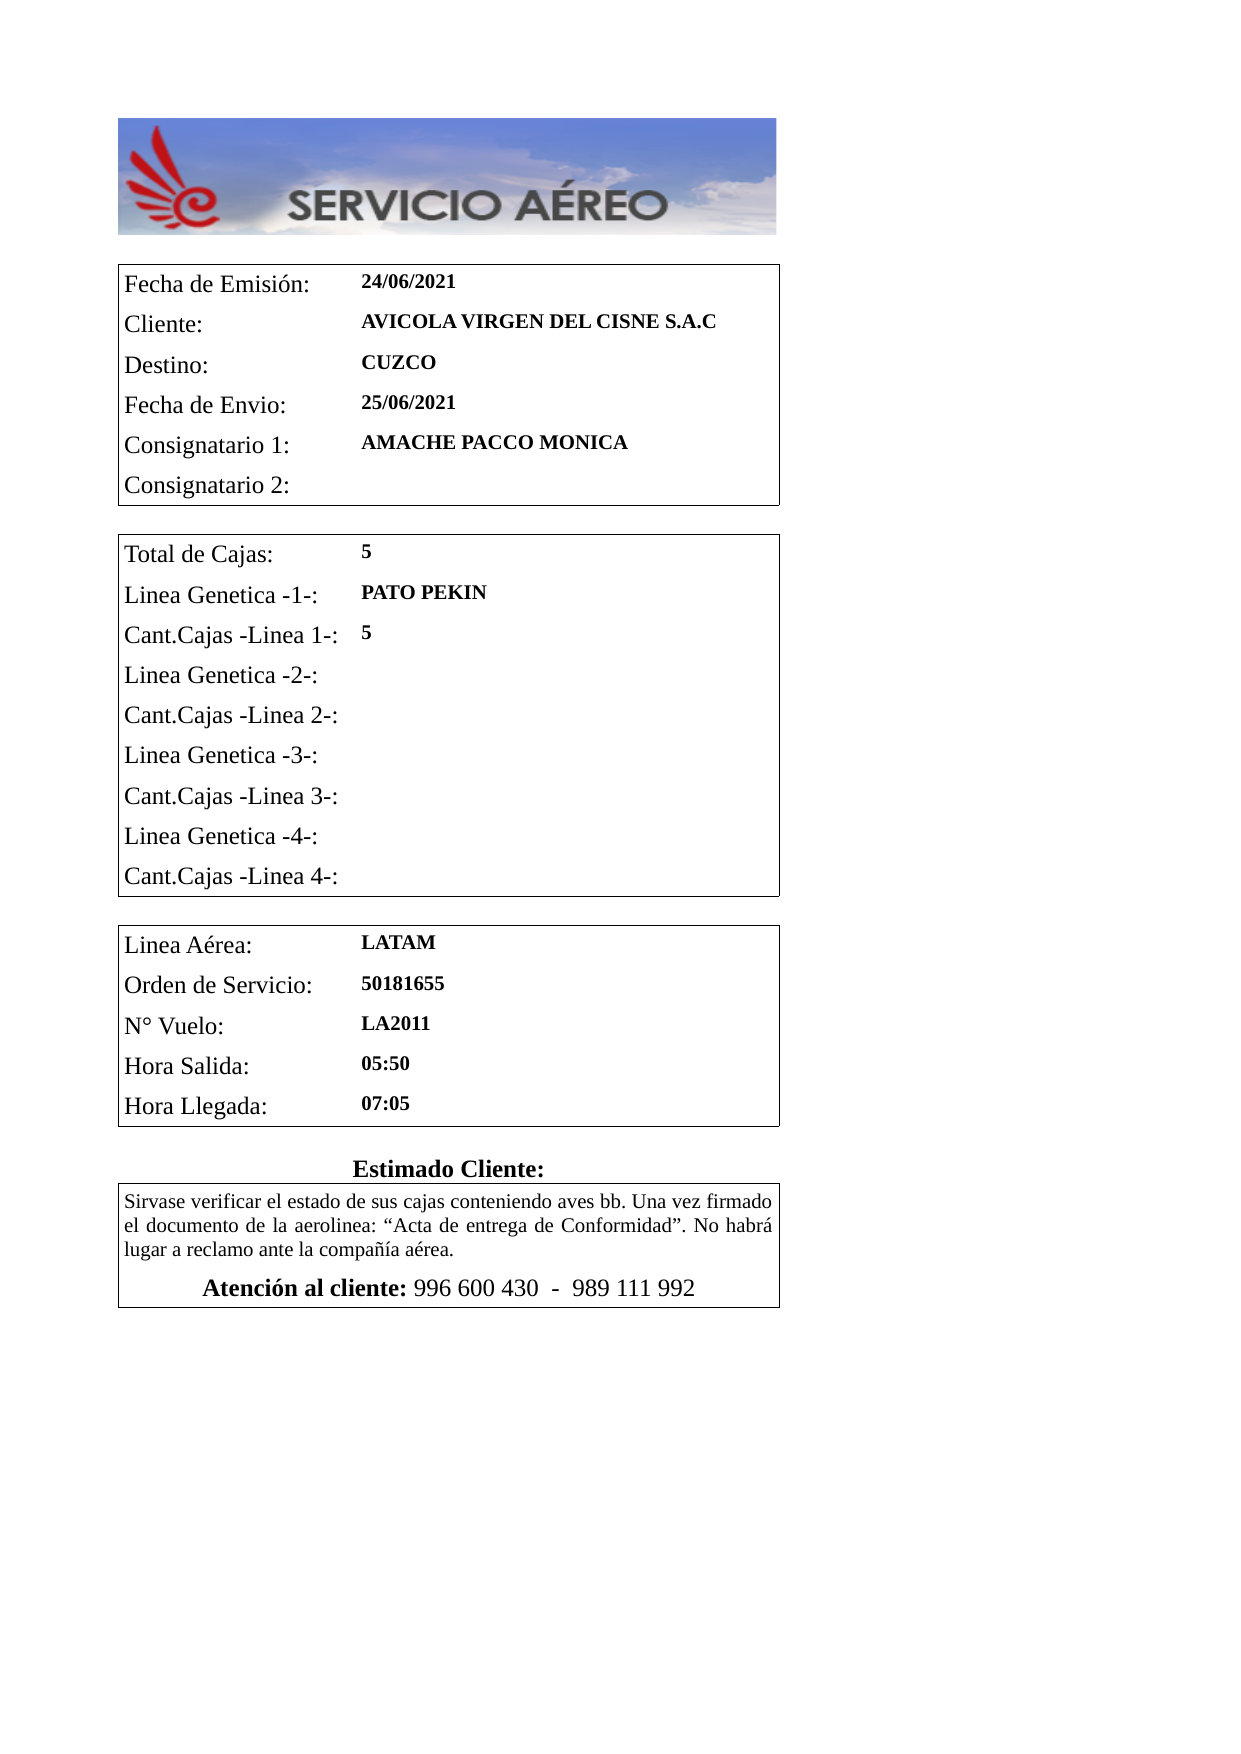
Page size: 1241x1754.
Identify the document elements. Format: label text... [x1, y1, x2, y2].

table_cell [356, 735, 779, 775]
table_cell Total de Cajas: [119, 535, 356, 574]
table_cell Linea Aérea: [119, 926, 356, 965]
table_cell CUZCO [356, 344, 779, 384]
table_cell Orden de Servicio: [119, 965, 356, 1005]
table_cell 25/06/2021 [356, 384, 779, 424]
table_cell Hora Salida: [119, 1045, 356, 1085]
table_cell Cant.Cajas -Linea 2-: [119, 695, 356, 735]
table_cell Linea Genetica -1-: [119, 574, 356, 614]
table_cell Fecha de Envio: [119, 384, 356, 424]
table_cell AVICOLA VIRGEN DEL CISNE S.A.C [356, 304, 779, 344]
table_cell Linea Genetica -3-: [119, 735, 356, 775]
table_cell PATO PEKIN [356, 574, 779, 614]
table_header Fecha de Emisión: [119, 265, 356, 304]
table_cell AMACHE PACCO MONICA [356, 424, 779, 464]
table_cell [356, 654, 779, 694]
table_cell [118, 506, 356, 534]
table_cell 07:05 [356, 1085, 779, 1126]
table_cell Consignatario 1: [119, 424, 356, 464]
table_cell Estimado Cliente: [118, 1127, 779, 1183]
table_cell Cant.Cajas -Linea 1-: [119, 614, 356, 654]
table_cell 5 [356, 614, 779, 654]
table_cell [118, 897, 356, 924]
table_cell 50181655 [356, 965, 779, 1005]
table_cell Cant.Cajas -Linea 3-: [119, 775, 356, 815]
picture [118, 118, 777, 235]
table_cell Linea Genetica -4-: [119, 815, 356, 855]
table_cell LATAM [356, 926, 779, 965]
table_cell 5 [356, 535, 779, 574]
table_cell [356, 695, 779, 735]
table_cell Cant.Cajas -Linea 4-: [119, 855, 356, 896]
table_header 24/06/2021 [356, 265, 779, 304]
table_cell Atención al cliente: 996 600 430 - 989 111 992 [119, 1267, 779, 1307]
table_cell [356, 855, 779, 896]
table_cell [356, 815, 779, 855]
table_cell Consignatario 2: [119, 465, 356, 505]
table_cell LA2011 [356, 1005, 779, 1045]
table_cell [356, 897, 779, 924]
table_cell N° Vuelo: [119, 1005, 356, 1045]
table_cell Sirvase verificar el estado de sus cajas conteniendo aves bb. Una vez firmado el documento de la aerolinea: “Acta de entrega de Conformidad”. No habrá lugar a reclamo ante la compañía aérea. [119, 1184, 779, 1267]
table_cell [356, 465, 779, 505]
table_cell [356, 775, 779, 815]
table_cell Cliente: [119, 304, 356, 344]
table_cell [356, 506, 779, 534]
table_cell Hora Llegada: [119, 1085, 356, 1126]
table_cell Linea Genetica -2-: [119, 654, 356, 694]
table_cell Destino: [119, 344, 356, 384]
table_cell 05:50 [356, 1045, 779, 1085]
